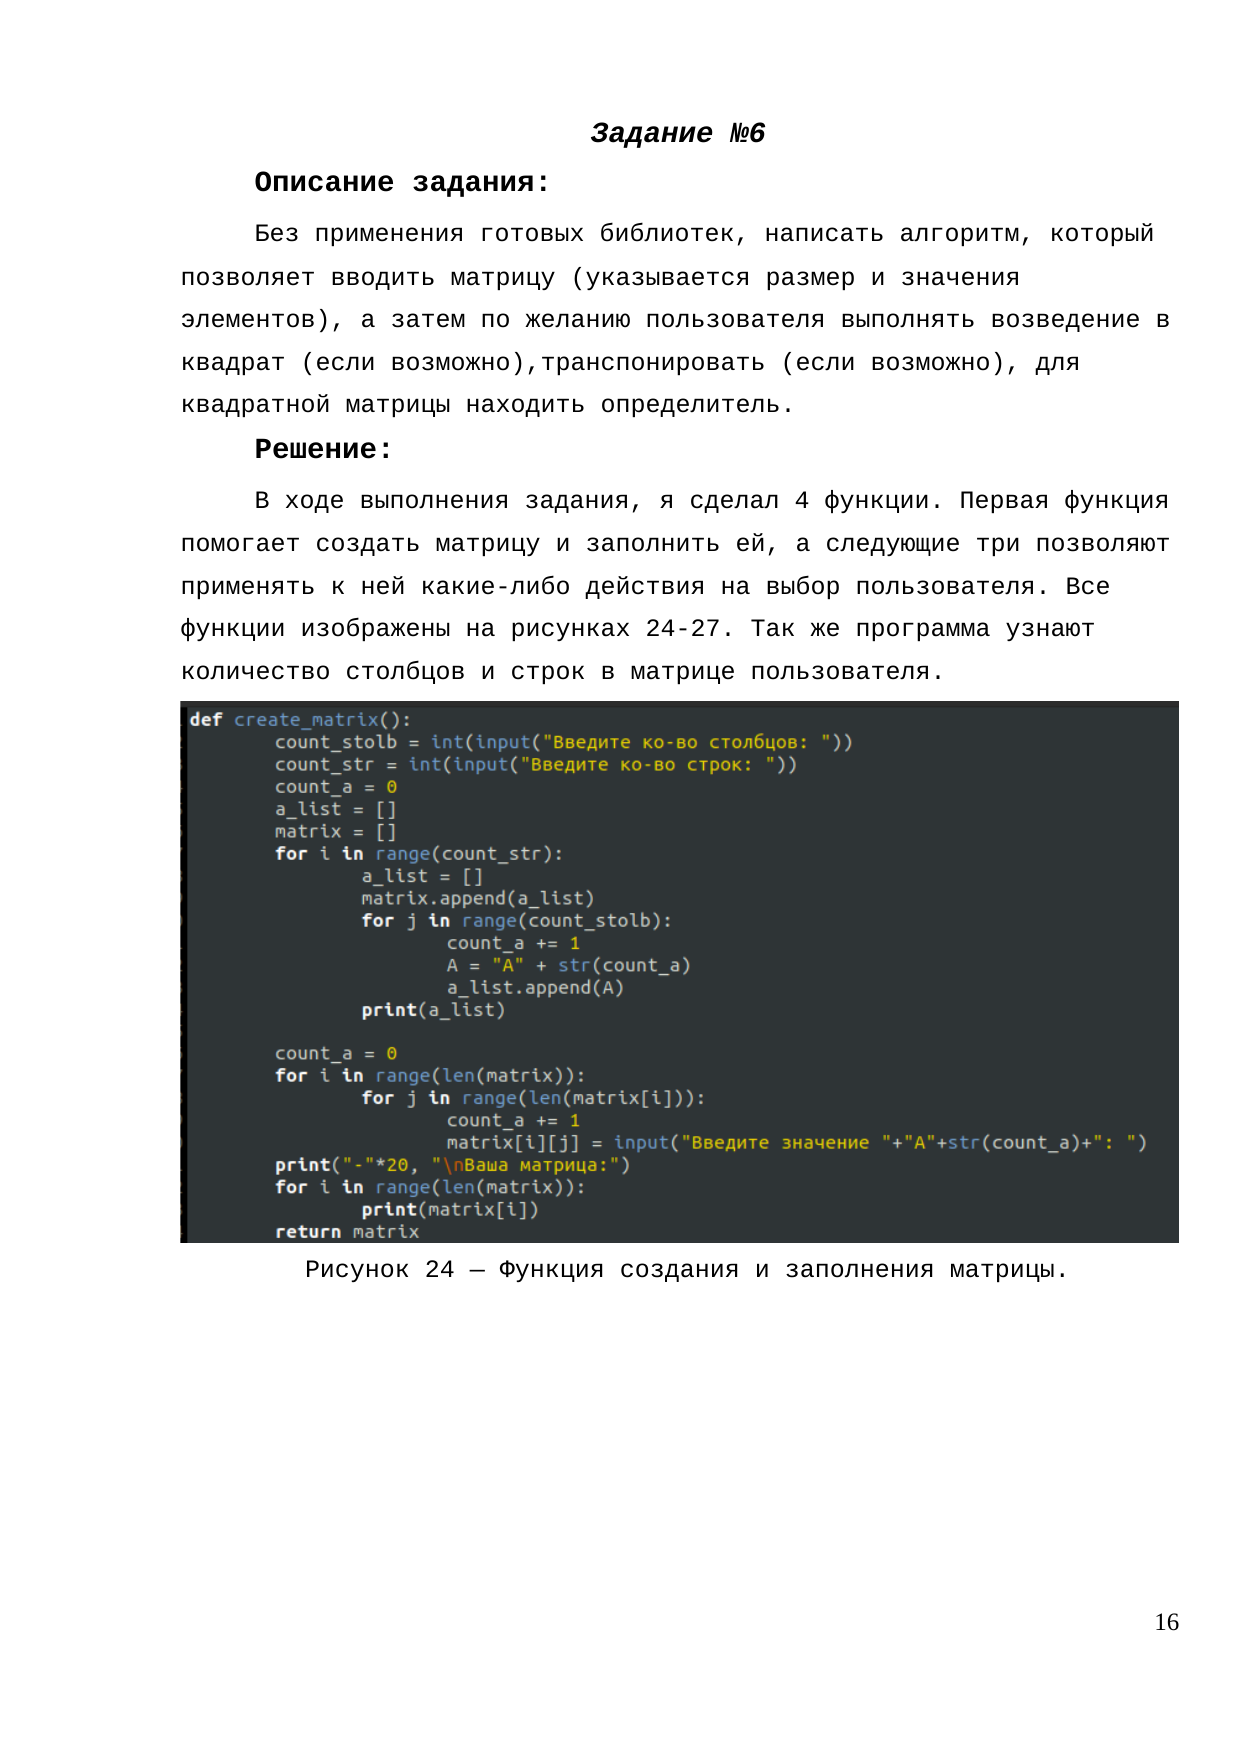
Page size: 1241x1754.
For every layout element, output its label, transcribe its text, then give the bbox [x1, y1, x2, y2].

text Решение: [180, 434, 1179, 467]
text Без применения готовых библиотек, написать алгоритм, который позволяет вводить матрицу (указывается размер и значения элементов), а затем по желанию пользователя выполнять возведение в квадрат (если возможно),транспонировать (если возможно), для квадратной матрицы находить определитель. [180, 217, 1179, 420]
text Описание задания: [180, 168, 1179, 201]
text В ходе выполнения задания, я сделал 4 функции. Первая функция помогает создать матрицу и заполнить ей, а следующие три позволяют применять к ней какие-либо действия на выбор пользователя. Все функции изображены на рисунках 24-27. Так же программа узнают количество столбцов и строк в матрице пользователя. [180, 484, 1179, 687]
text Рисунок 24 — Функция создания и заполнения матрицы. [180, 1243, 1179, 1285]
text Задание №6 [180, 118, 1179, 151]
picture [180, 701, 1179, 1243]
